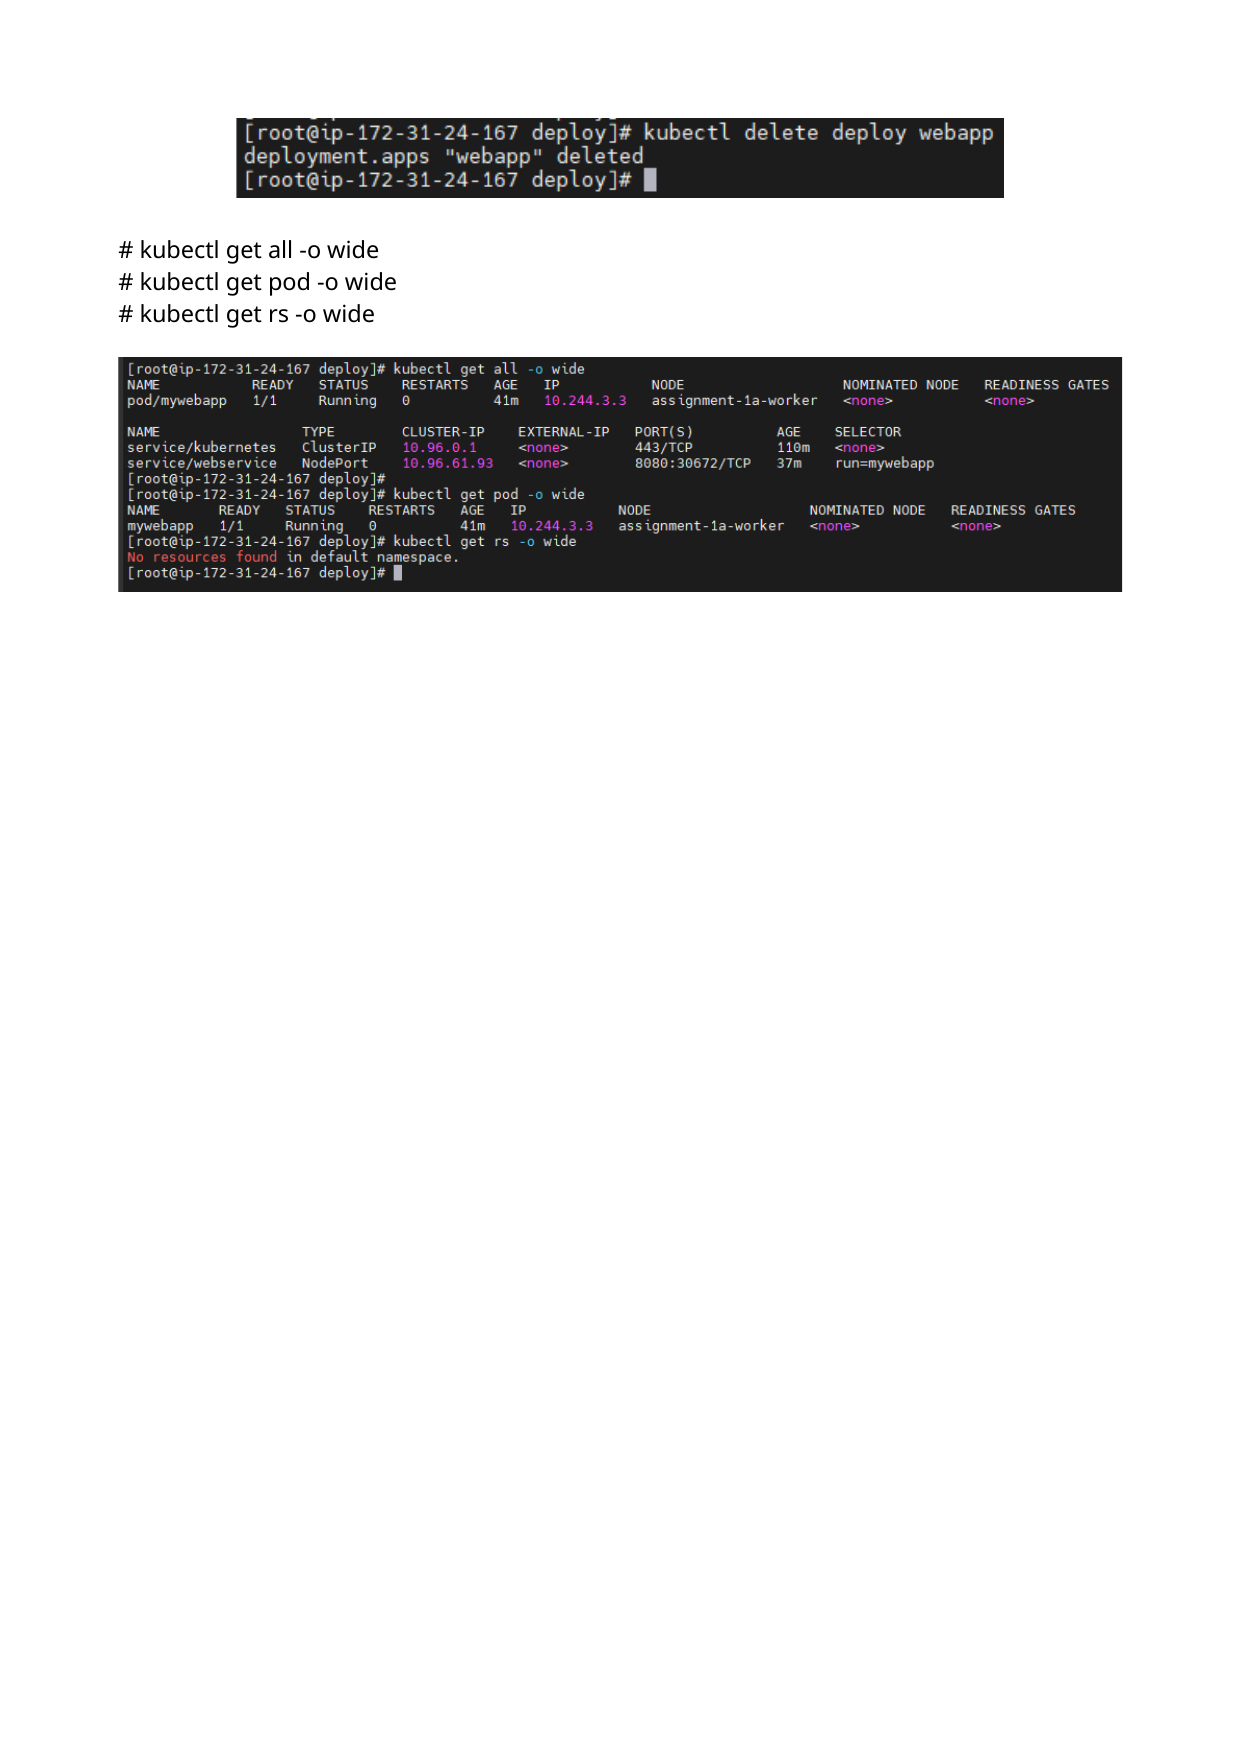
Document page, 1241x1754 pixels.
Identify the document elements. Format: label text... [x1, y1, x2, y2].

text # kubectl get all -o wide [118, 233, 1122, 265]
text # kubectl get pod -o wide [118, 265, 1122, 297]
picture [236, 118, 1004, 198]
text # kubectl get rs -o wide [118, 297, 1122, 329]
picture [118, 357, 1123, 592]
